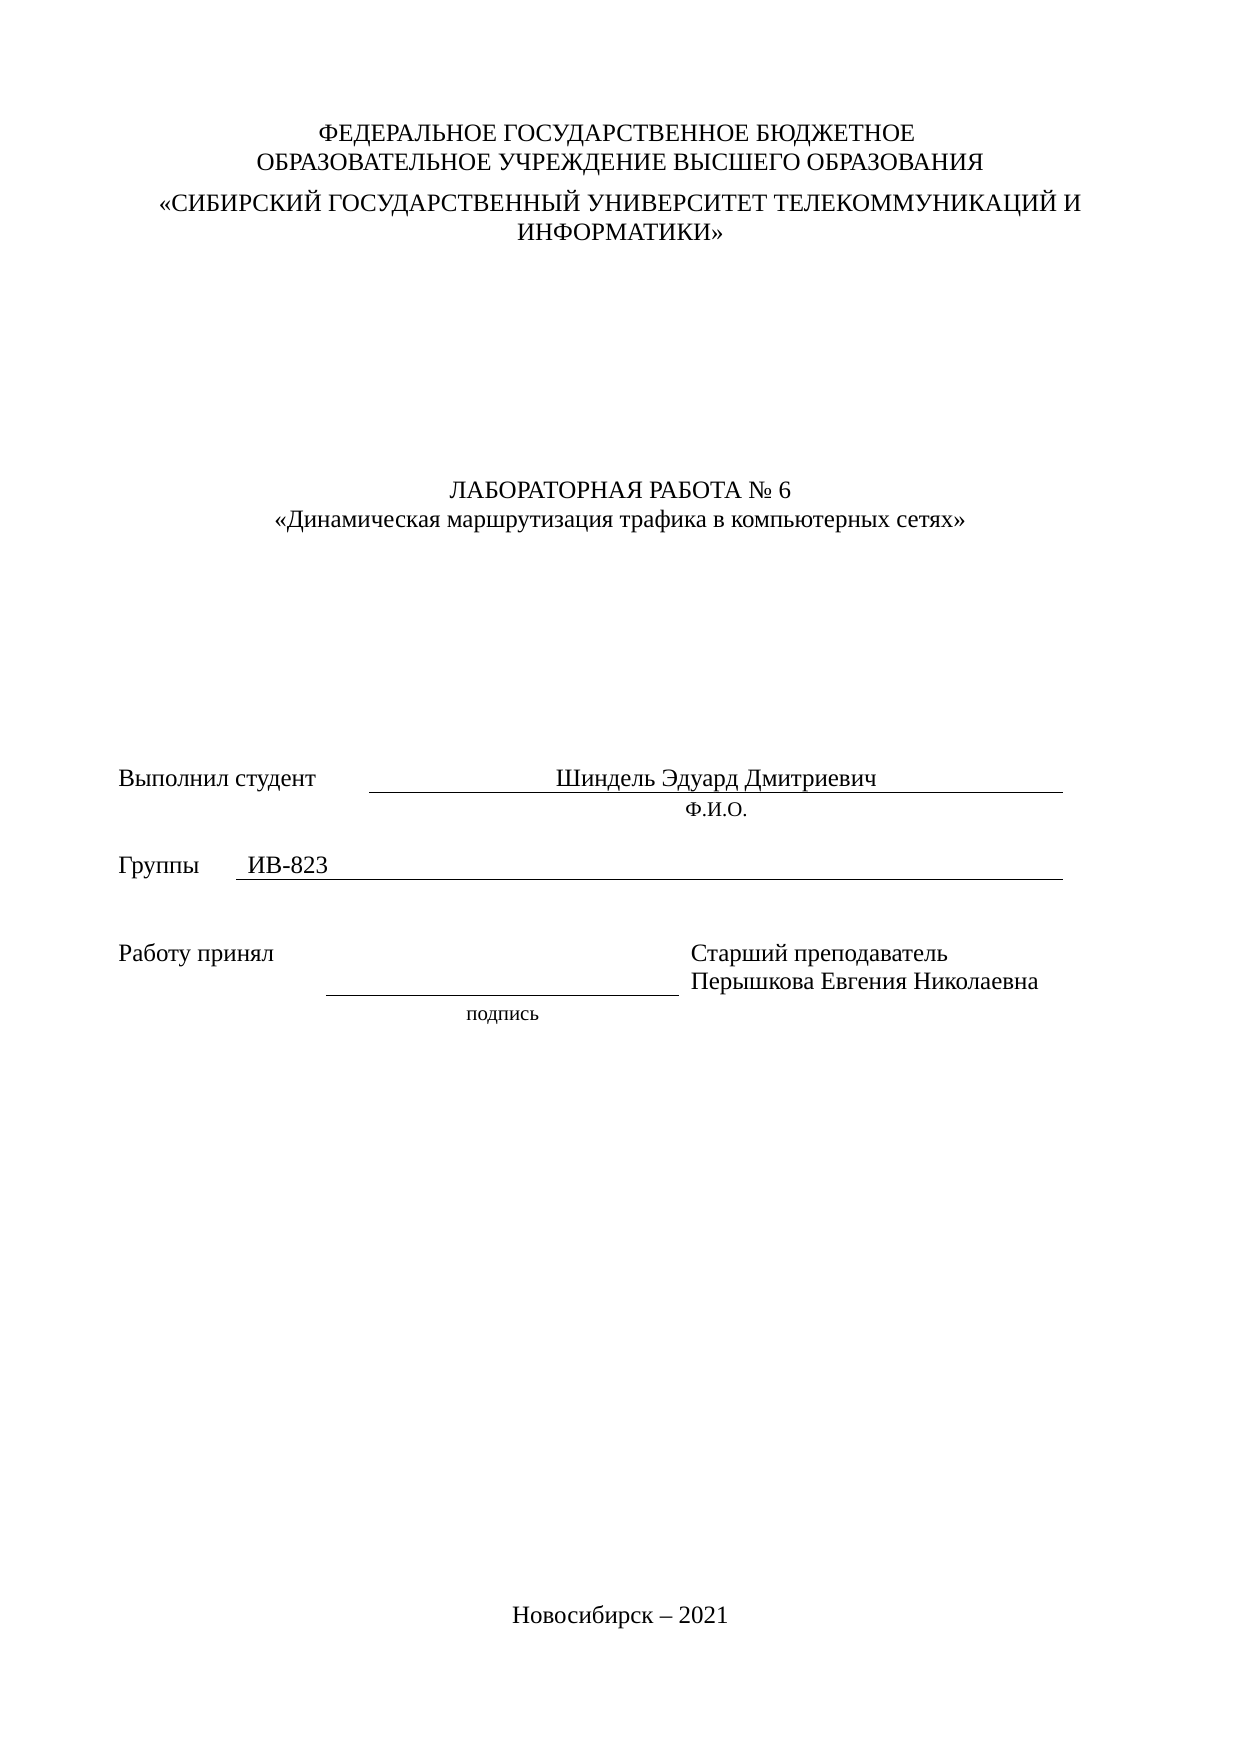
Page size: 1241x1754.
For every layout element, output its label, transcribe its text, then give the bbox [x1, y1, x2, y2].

table_cell Ф.И.О. [369, 793, 1063, 822]
table_cell [107, 792, 369, 822]
text ФЕДЕРАЛЬНОЕ ГОСУДАРСТВЕННОЕ БЮДЖЕТНОЕ ОБРАЗОВАТЕЛЬНОЕ УЧРЕЖДЕНИЕ ВЫСШЕГО ОБРАЗОВАНИЯ [118, 118, 1122, 176]
text Новосибирск – 2021 [118, 1600, 1122, 1629]
table_header Работу принял [107, 938, 326, 995]
table_header Старший преподаватель Перышкова Евгения Николаевна [679, 938, 1063, 995]
text «Динамическая маршрутизация трафика в компьютерных сетях» [118, 504, 1122, 533]
table_cell подпись [326, 996, 679, 1025]
text «СИБИРСКИЙ ГОСУДАРСТВЕННЫЙ УНИВЕРСИТЕТ ТЕЛЕКОММУНИКАЦИЙ И ИНФОРМАТИКИ» [118, 188, 1122, 246]
table_header ИВ-823 [236, 850, 1063, 879]
table_header [326, 938, 679, 995]
table_cell [107, 879, 236, 909]
table_header Шиндель Эдуард Дмитриевич [369, 763, 1063, 792]
table_header Группы [107, 850, 236, 879]
table_cell [236, 880, 1063, 909]
text ЛАБОРАТОРНАЯ РАБОТА № 6 [118, 476, 1122, 504]
table_cell [107, 995, 326, 1025]
table_header Выполнил студент [107, 763, 369, 792]
table_cell [679, 995, 1063, 1025]
